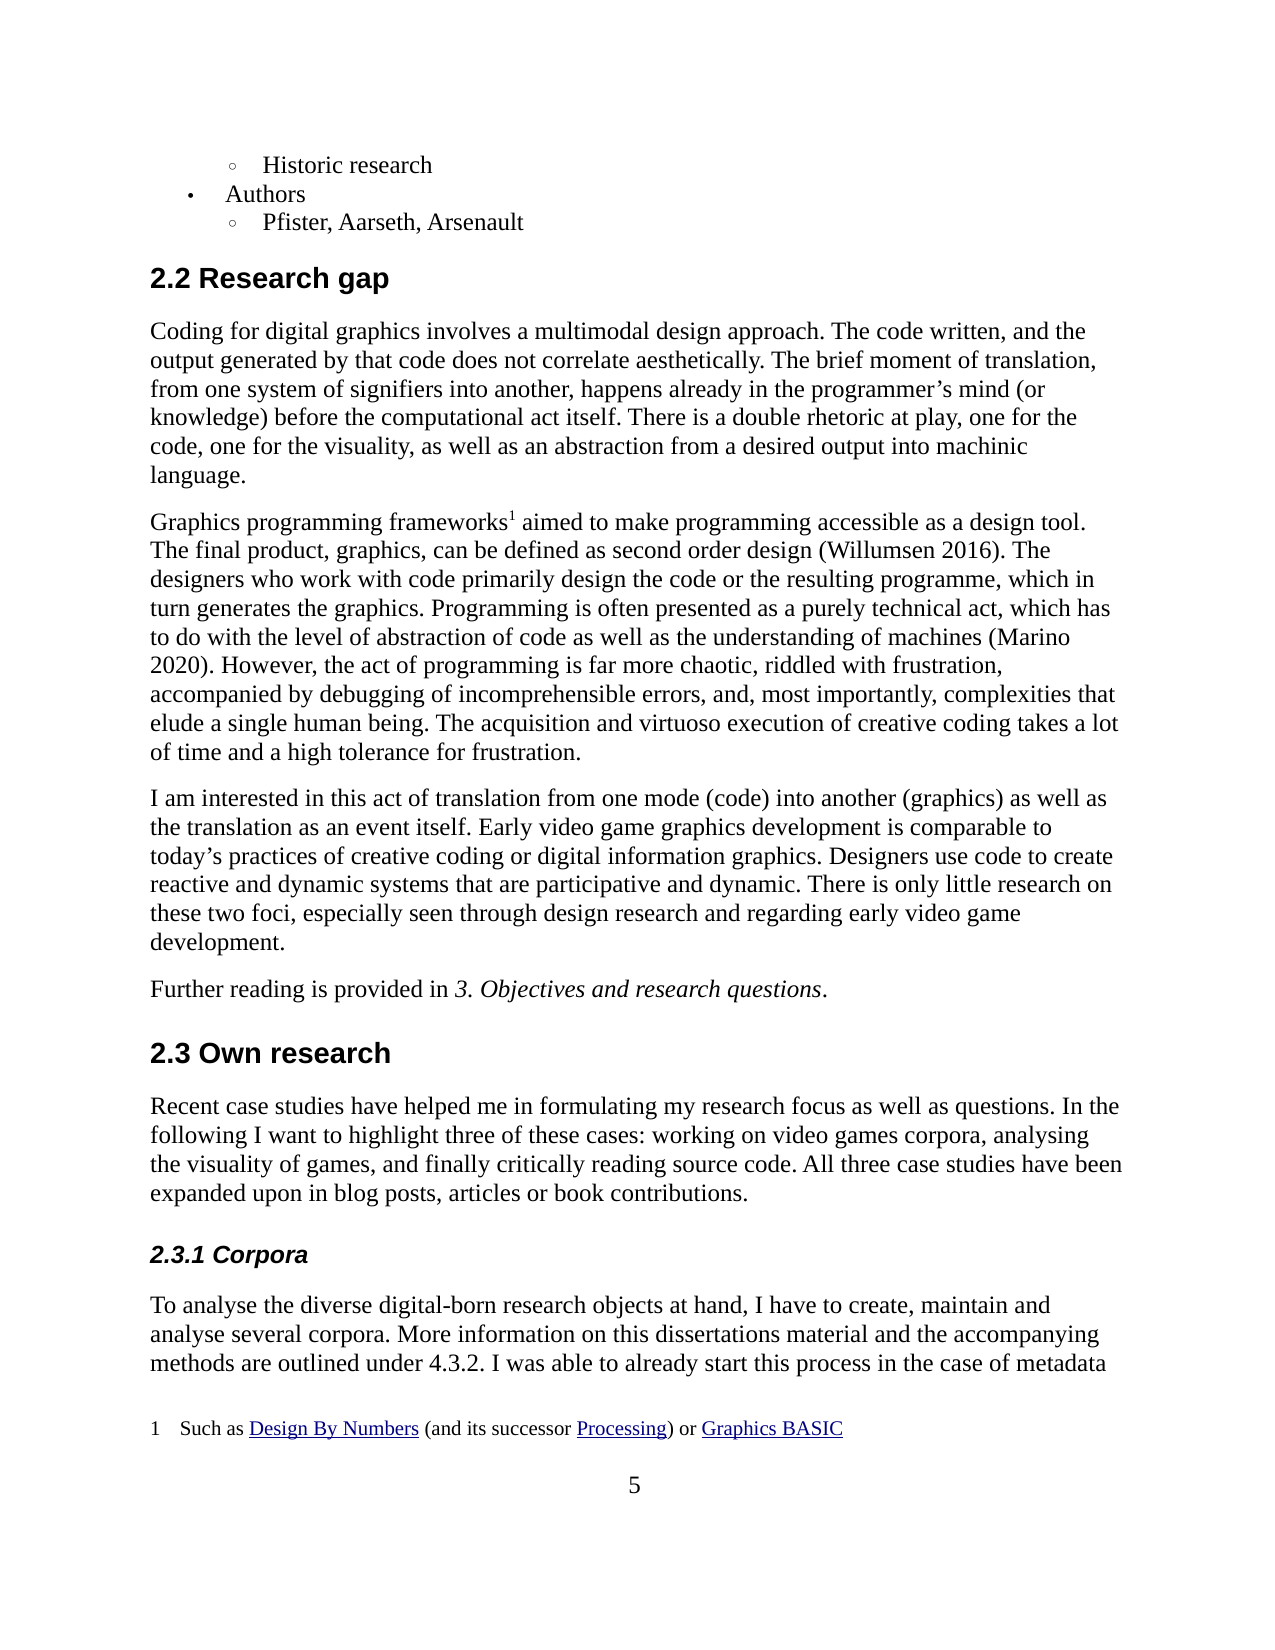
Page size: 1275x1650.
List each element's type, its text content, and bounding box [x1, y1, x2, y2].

list Authors [187, 179, 1125, 207]
list Pfister, Aarseth, Arsenault [225, 207, 1125, 236]
subtitle 2.3.1 Corpora [150, 1240, 1125, 1269]
text Recent case studies have helped me in formulating my research focus as well as questions. In the following I want to highlight three of these cases: working on video games corpora, analysing the visuality of games, and finally critically reading source code. All three case studies have been expanded upon in blog posts, articles or book contributions. [150, 1091, 1125, 1206]
subtitle 2.3 Own research [150, 1036, 1125, 1070]
text I am interested in this act of translation from one mode (code) into another (graphics) as well as the translation as an event itself. Early video game graphics development is comparable to today’s practices of creative coding or digital information graphics. Designers use code to create reactive and dynamic systems that are participative and dynamic. There is only little research on these two foci, especially seen through design research and regarding early video game development. [150, 783, 1125, 956]
text Coding for digital graphics involves a multimodal design approach. The code written, and the output generated by that code does not correlate aesthetically. The brief moment of translation, from one system of signifiers into another, happens already in the programmer’s mind (or knowledge) before the computational act itself. There is a double rhetoric at play, one for the code, one for the visuality, as well as an abstraction from a desired output into machinic language. [150, 316, 1125, 489]
text To analyse the diverse digital-born research objects at hand, I have to create, maintain and analyse several corpora. More information on this dissertations material and the accompanying methods are outlined under 4.3.2. I was able to already start this process in the case of metadata [150, 1290, 1125, 1377]
list Historic research [225, 150, 1125, 179]
subtitle 2.2 Research gap [150, 261, 1125, 295]
text Graphics programming frameworks aimed to make programming accessible as a design tool. The final product, graphics, can be defined as second order design (Willumsen 2016). The designers who work with code primarily design the code or the resulting programme, which in turn generates the graphics. Programming is often presented as a purely technical act, which has to do with the level of abstraction of code as well as the understanding of machines (Marino 2020). However, the act of programming is far more chaotic, riddled with frustration, accompanied by debugging of incomprehensible errors, and, most importantly, complexities that elude a single human being. The acquisition and virtuoso execution of creative coding takes a lot of time and a high tolerance for frustration. [150, 507, 1125, 765]
text Such as Design By Numbers (and its successor Processing) or Graphics BASIC [150, 1416, 1125, 1440]
text Further reading is provided in 3. Objectives and research questions. [150, 974, 1125, 1002]
